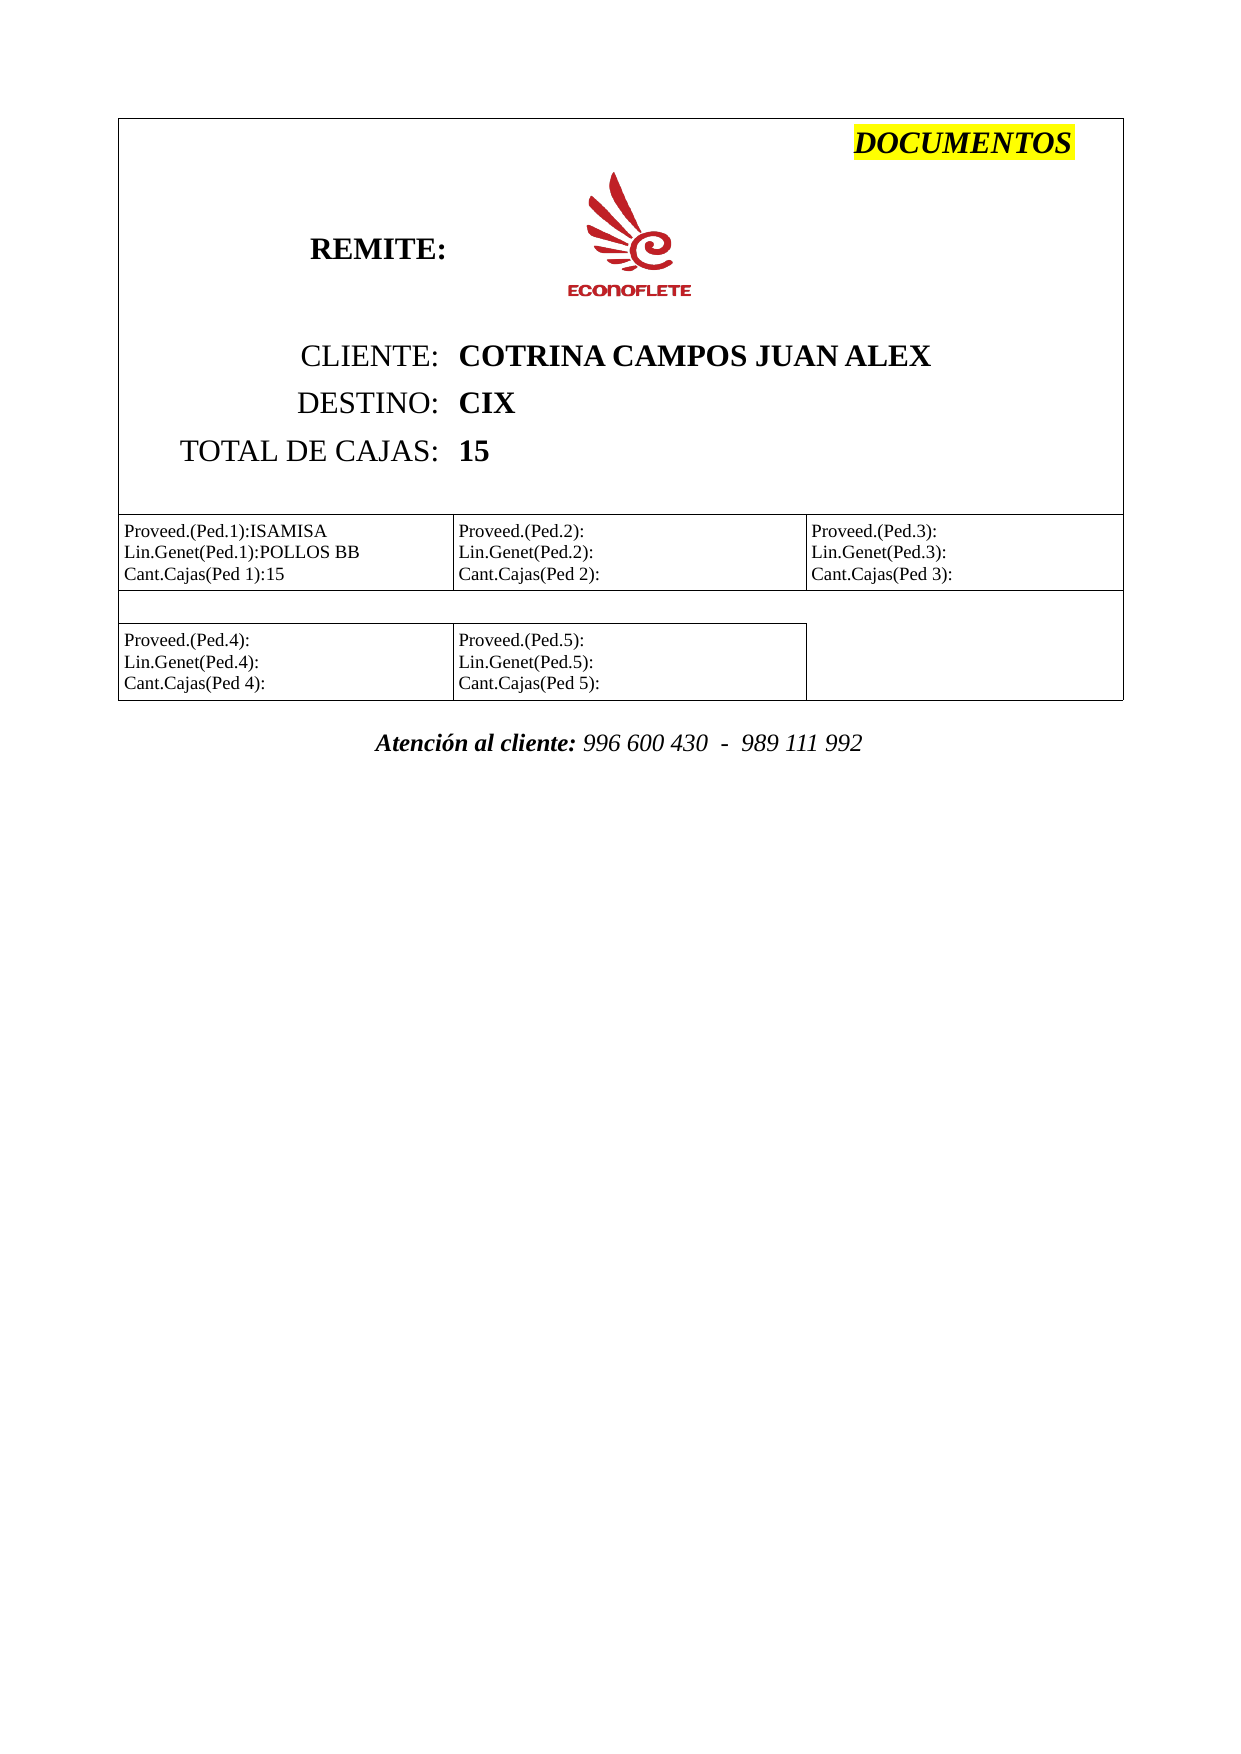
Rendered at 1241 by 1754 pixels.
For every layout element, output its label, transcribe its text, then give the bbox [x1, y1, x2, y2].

table_header [453, 119, 806, 166]
table_cell [806, 379, 1123, 426]
table_cell TOTAL DE CAJAS: [119, 426, 453, 474]
text Atención al cliente: 996 600 430 - 989 111 992 [118, 728, 1122, 757]
table_header [119, 119, 453, 166]
table_header DOCUMENTOS [806, 119, 1123, 166]
table_cell 15 [453, 426, 1123, 474]
table_cell REMITE: [119, 166, 453, 332]
table_cell [806, 591, 1123, 623]
picture [552, 171, 707, 297]
table_cell [119, 591, 453, 623]
table_cell [806, 166, 1123, 332]
table_cell [453, 474, 806, 514]
table_cell Proveed.(Ped.1):ISAMISA Lin.Genet(Ped.1):POLLOS BB Cant.Cajas(Ped 1):15 [119, 515, 453, 590]
table_cell [453, 591, 806, 623]
table_cell DESTINO: [119, 379, 453, 426]
table_cell Proveed.(Ped.3): Lin.Genet(Ped.3): Cant.Cajas(Ped 3): [807, 515, 1123, 590]
table_cell [453, 166, 806, 332]
table_cell Proveed.(Ped.2): Lin.Genet(Ped.2): Cant.Cajas(Ped 2): [454, 515, 806, 590]
table_cell CIX [453, 379, 806, 426]
table_cell CLIENTE: [119, 332, 453, 379]
table_cell [806, 474, 1123, 514]
table_cell Proveed.(Ped.5): Lin.Genet(Ped.5): Cant.Cajas(Ped 5): [454, 624, 806, 699]
table_cell [807, 623, 1123, 699]
table_cell COTRINA CAMPOS JUAN ALEX [453, 332, 1123, 379]
table_cell Proveed.(Ped.4): Lin.Genet(Ped.4): Cant.Cajas(Ped 4): [119, 624, 453, 699]
table_cell [119, 474, 453, 514]
